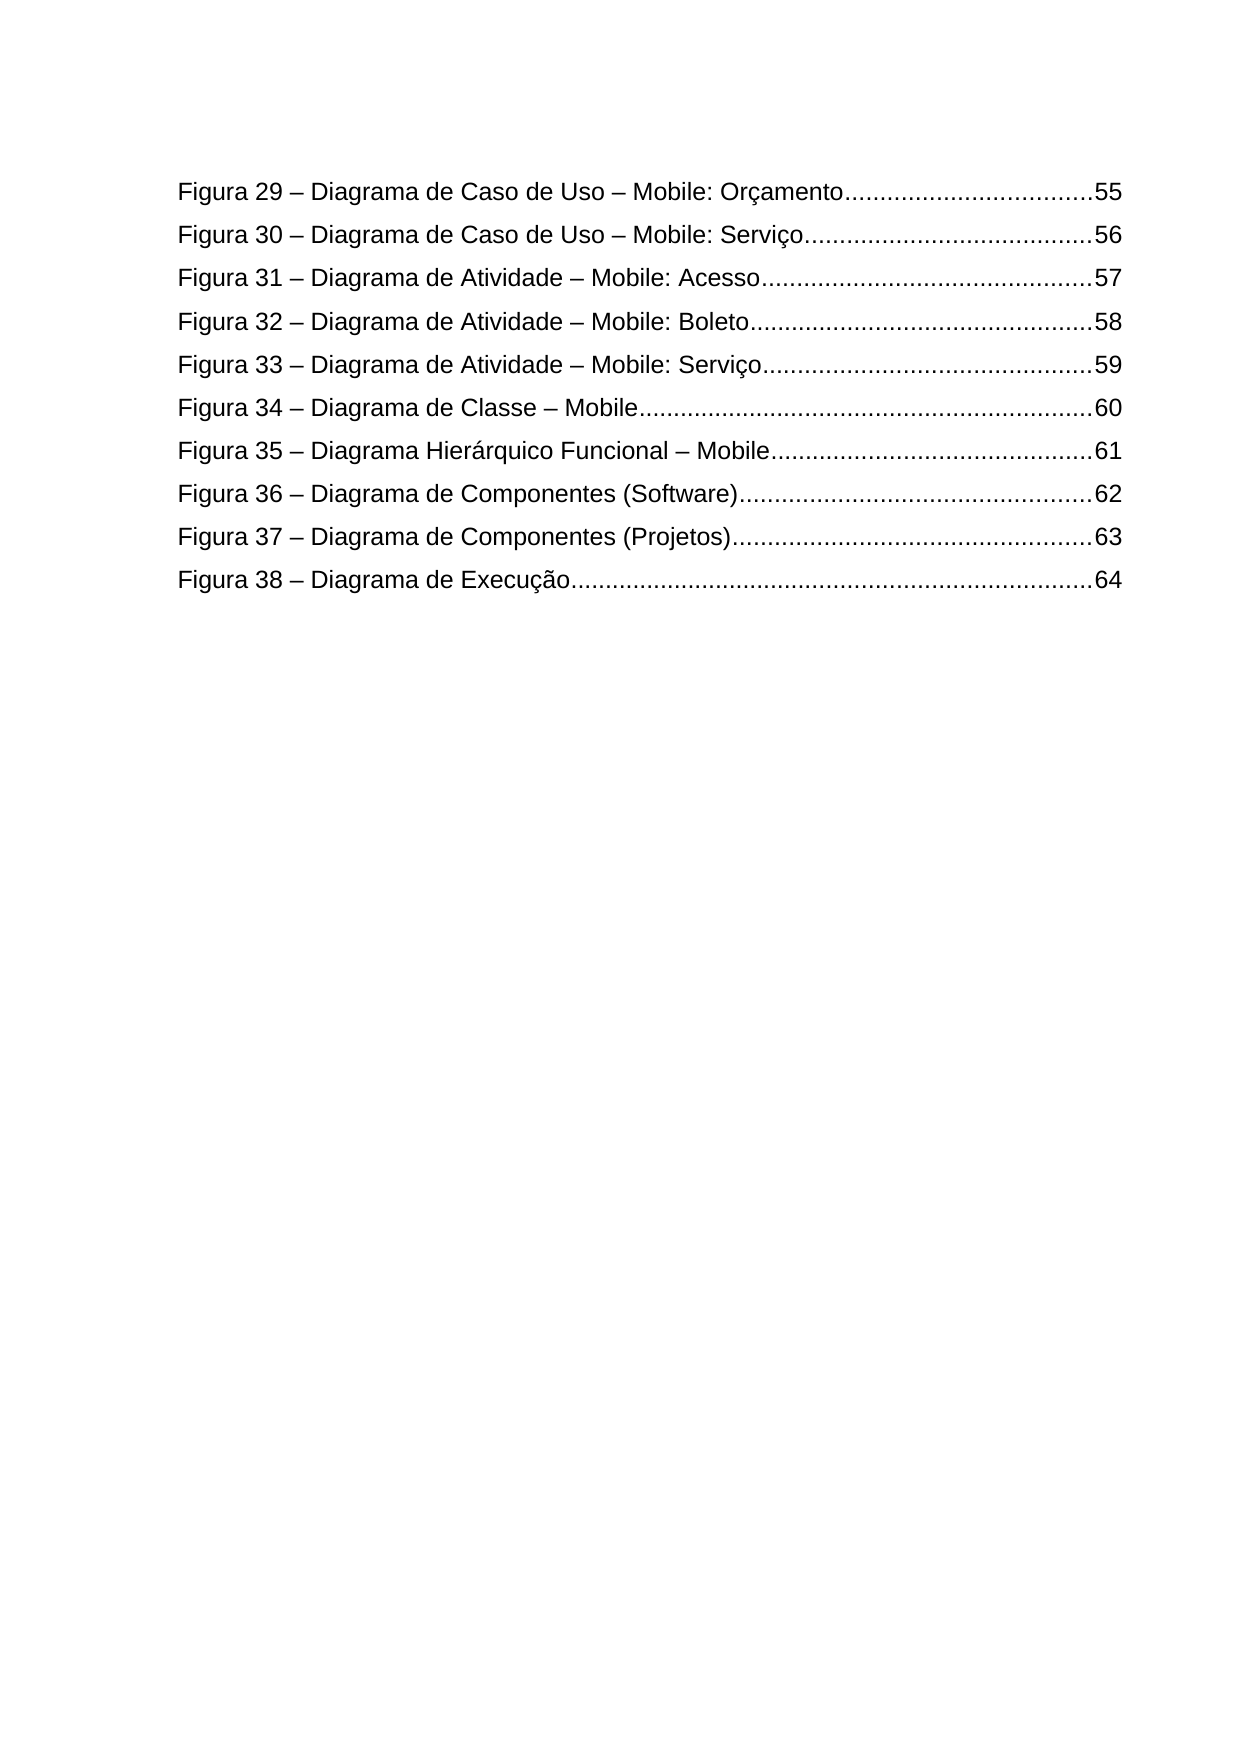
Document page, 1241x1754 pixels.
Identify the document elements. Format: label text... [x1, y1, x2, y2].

text Figura 29 – Diagrama de Caso de Uso – Mobile: Orçamento 55 [177, 177, 1122, 206]
text Figura 32 – Diagrama de Atividade – Mobile: Boleto 58 [177, 307, 1122, 335]
text Figura 36 – Diagrama de Componentes (Software) 62 [177, 479, 1122, 508]
text Figura 35 – Diagrama Hierárquico Funcional – Mobile 61 [177, 436, 1122, 465]
text Figura 34 – Diagrama de Classe – Mobile 60 [177, 393, 1122, 422]
text Figura 38 – Diagrama de Execução 64 [177, 565, 1122, 594]
text Figura 33 – Diagrama de Atividade – Mobile: Serviço 59 [177, 350, 1122, 378]
text Figura 30 – Diagrama de Caso de Uso – Mobile: Serviço 56 [177, 220, 1122, 249]
text Figura 37 – Diagrama de Componentes (Projetos) 63 [177, 522, 1122, 551]
text Figura 31 – Diagrama de Atividade – Mobile: Acesso 57 [177, 263, 1122, 292]
